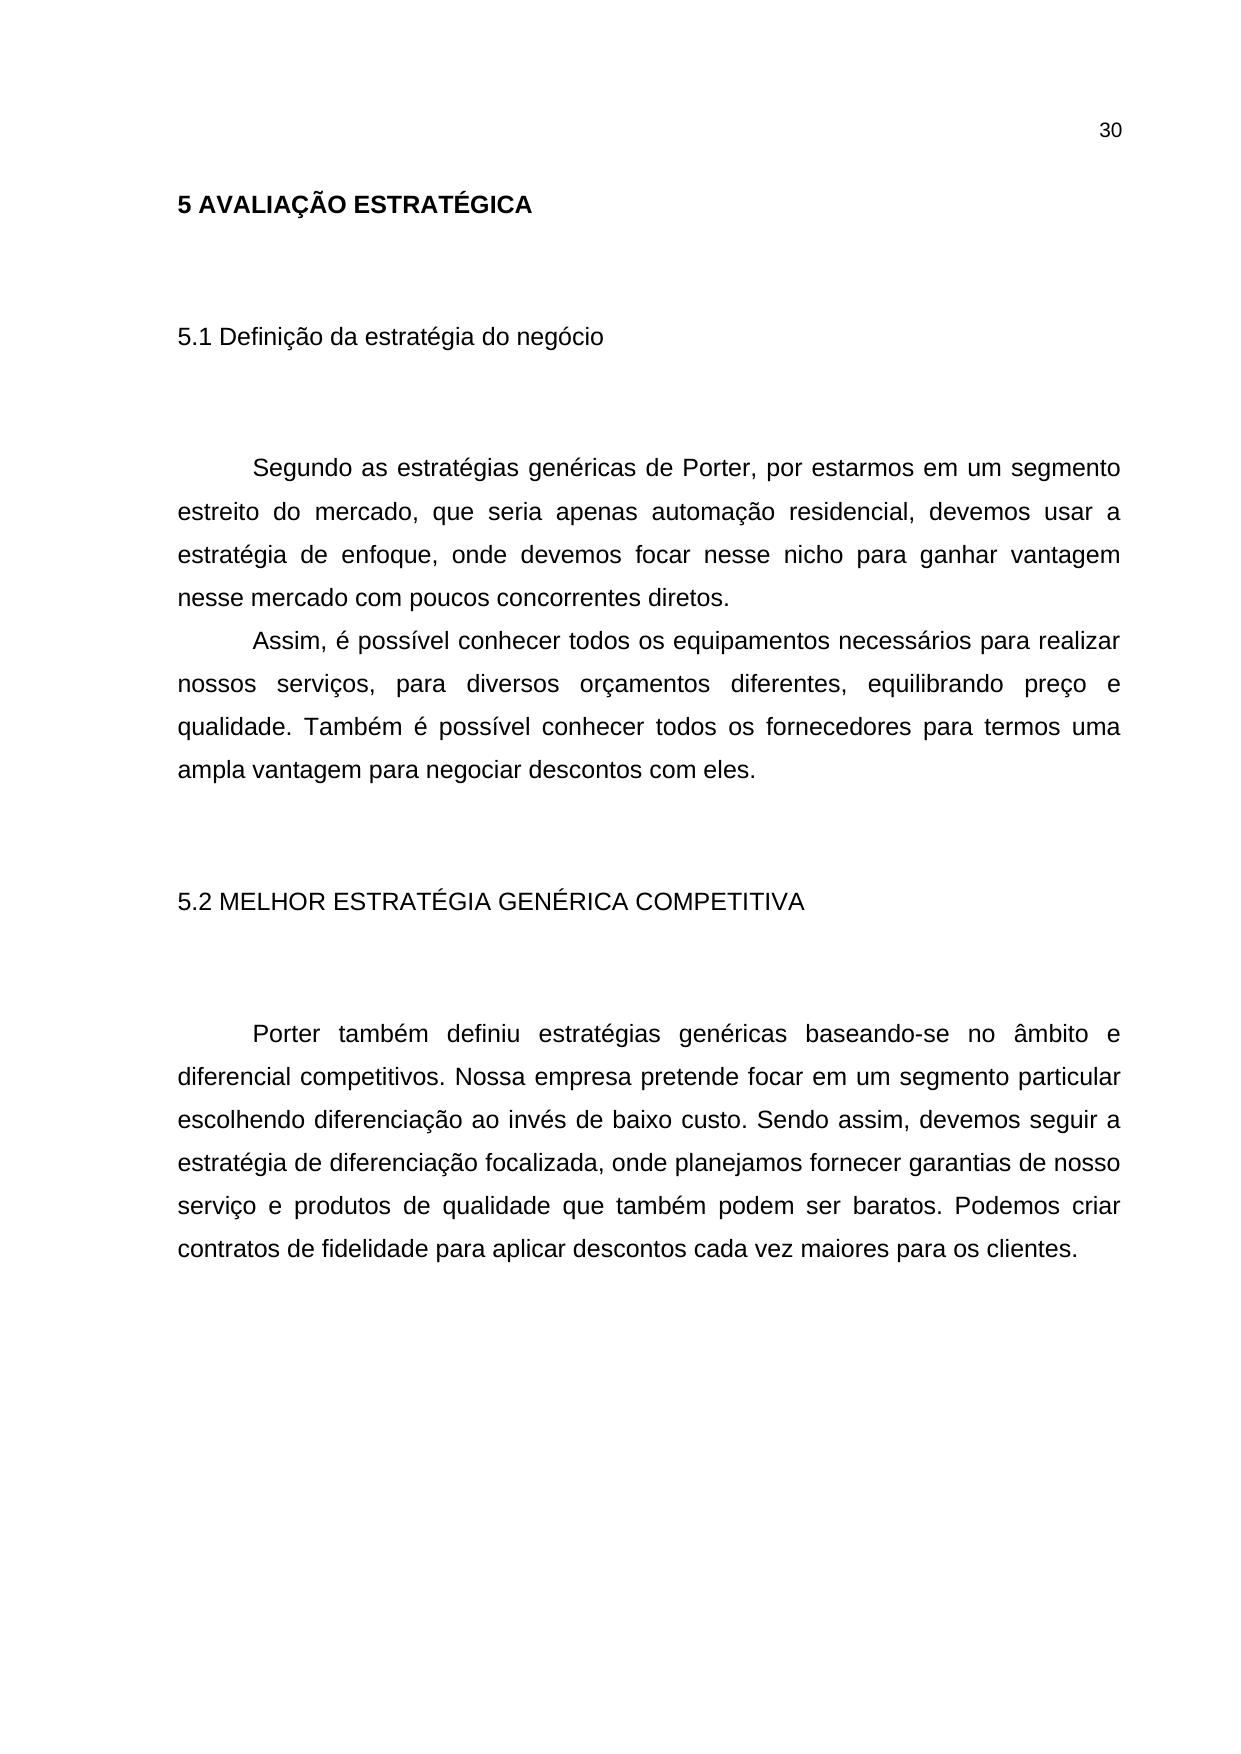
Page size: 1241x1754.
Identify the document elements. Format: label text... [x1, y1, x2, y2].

text Porter também definiu estratégias genéricas baseando-se no âmbito e diferencial competitivos. Nossa empresa pretende focar em um segmento particular escolhendo diferenciação ao invés de baixo custo. Sendo assim, devemos seguir a estratégia de diferenciação focalizada, onde planejamos fornecer garantias de nosso serviço e produtos de qualidade que também podem ser baratos. Podemos criar contratos de fidelidade para aplicar descontos cada vez maiores para os clientes. [177, 1019, 1122, 1263]
subtitle Definição da estratégia do negócio [177, 322, 1122, 351]
text Assim, é possível conhecer todos os equipamentos necessários para realizar nossos serviços, para diversos orçamentos diferentes, equilibrando preço e qualidade. Também é possível conhecer todos os fornecedores para termos uma ampla vantagem para negociar descontos com eles. [177, 626, 1122, 784]
subtitle Melhor estratégia genérica competitiva [177, 887, 1122, 916]
subtitle AVALIAÇÃO ESTRATÉGICA [177, 190, 1122, 219]
text Segundo as estratégias genéricas de Porter, por estarmos em um segmento estreito do mercado, que seria apenas automação residencial, devemos usar a estratégia de enfoque, onde devemos focar nesse nicho para ganhar vantagem nesse mercado com poucos concorrentes diretos. [177, 453, 1122, 612]
